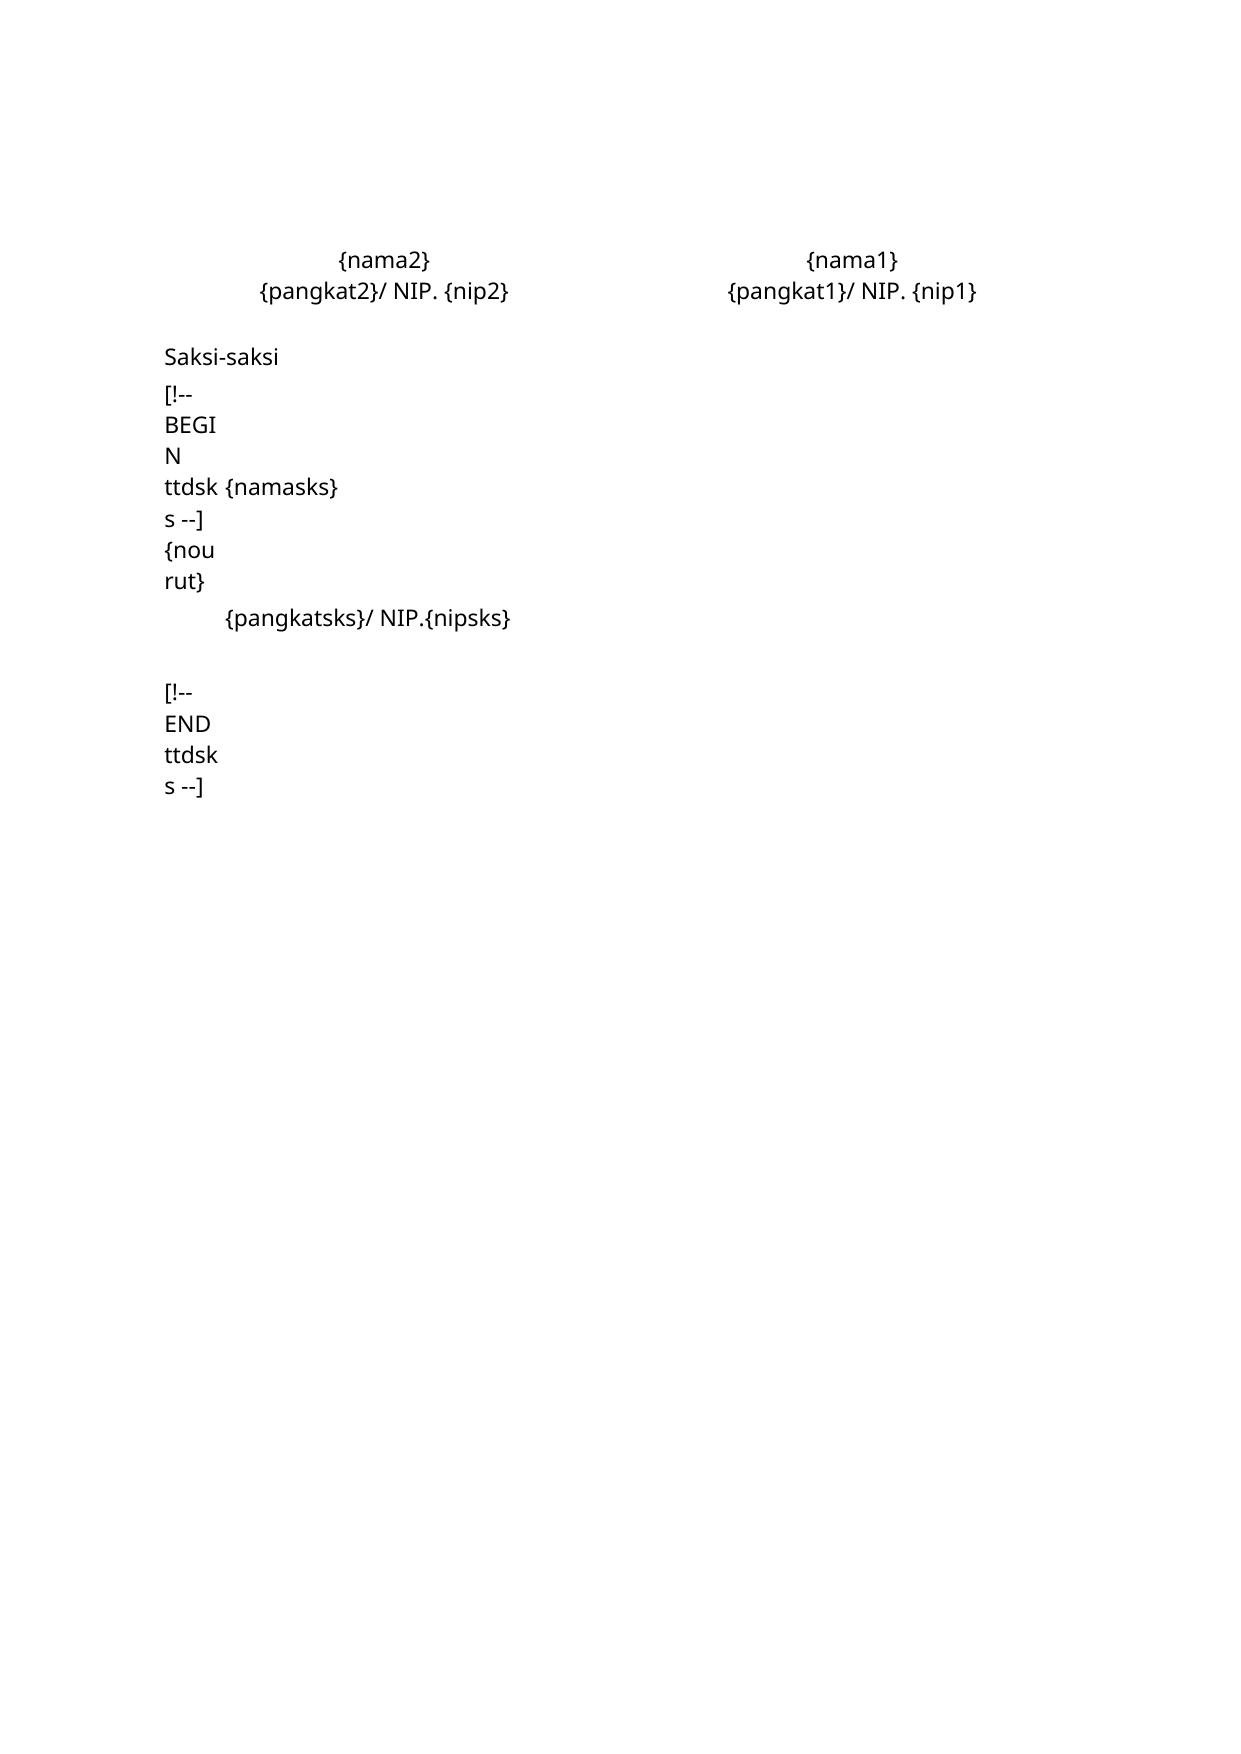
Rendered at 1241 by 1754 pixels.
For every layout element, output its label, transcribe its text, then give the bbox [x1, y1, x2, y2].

table_cell [618, 150, 1086, 244]
table_cell [!-- END ttdsks --] [161, 673, 222, 804]
table_cell [222, 673, 1074, 804]
table_cell [150, 306, 1086, 835]
table_cell [!-- BEGIN ttdsks --]{nourut} [161, 375, 222, 599]
table_cell {pangkatsks}/ NIP.{nipsks} [222, 599, 1074, 636]
table_cell {nama1} [618, 244, 1086, 275]
table_cell {pangkat2}/ NIP. {nip2} [150, 275, 618, 306]
table_cell {nama2} [150, 244, 618, 275]
table_cell [222, 636, 1074, 673]
table_cell [161, 599, 222, 636]
table_cell {pangkat1}/ NIP. {nip1} [618, 275, 1086, 306]
table_header Saksi-saksi [161, 338, 1074, 374]
table_cell [161, 636, 222, 673]
table_cell [150, 150, 618, 244]
table_cell {namasks} [222, 375, 1074, 599]
